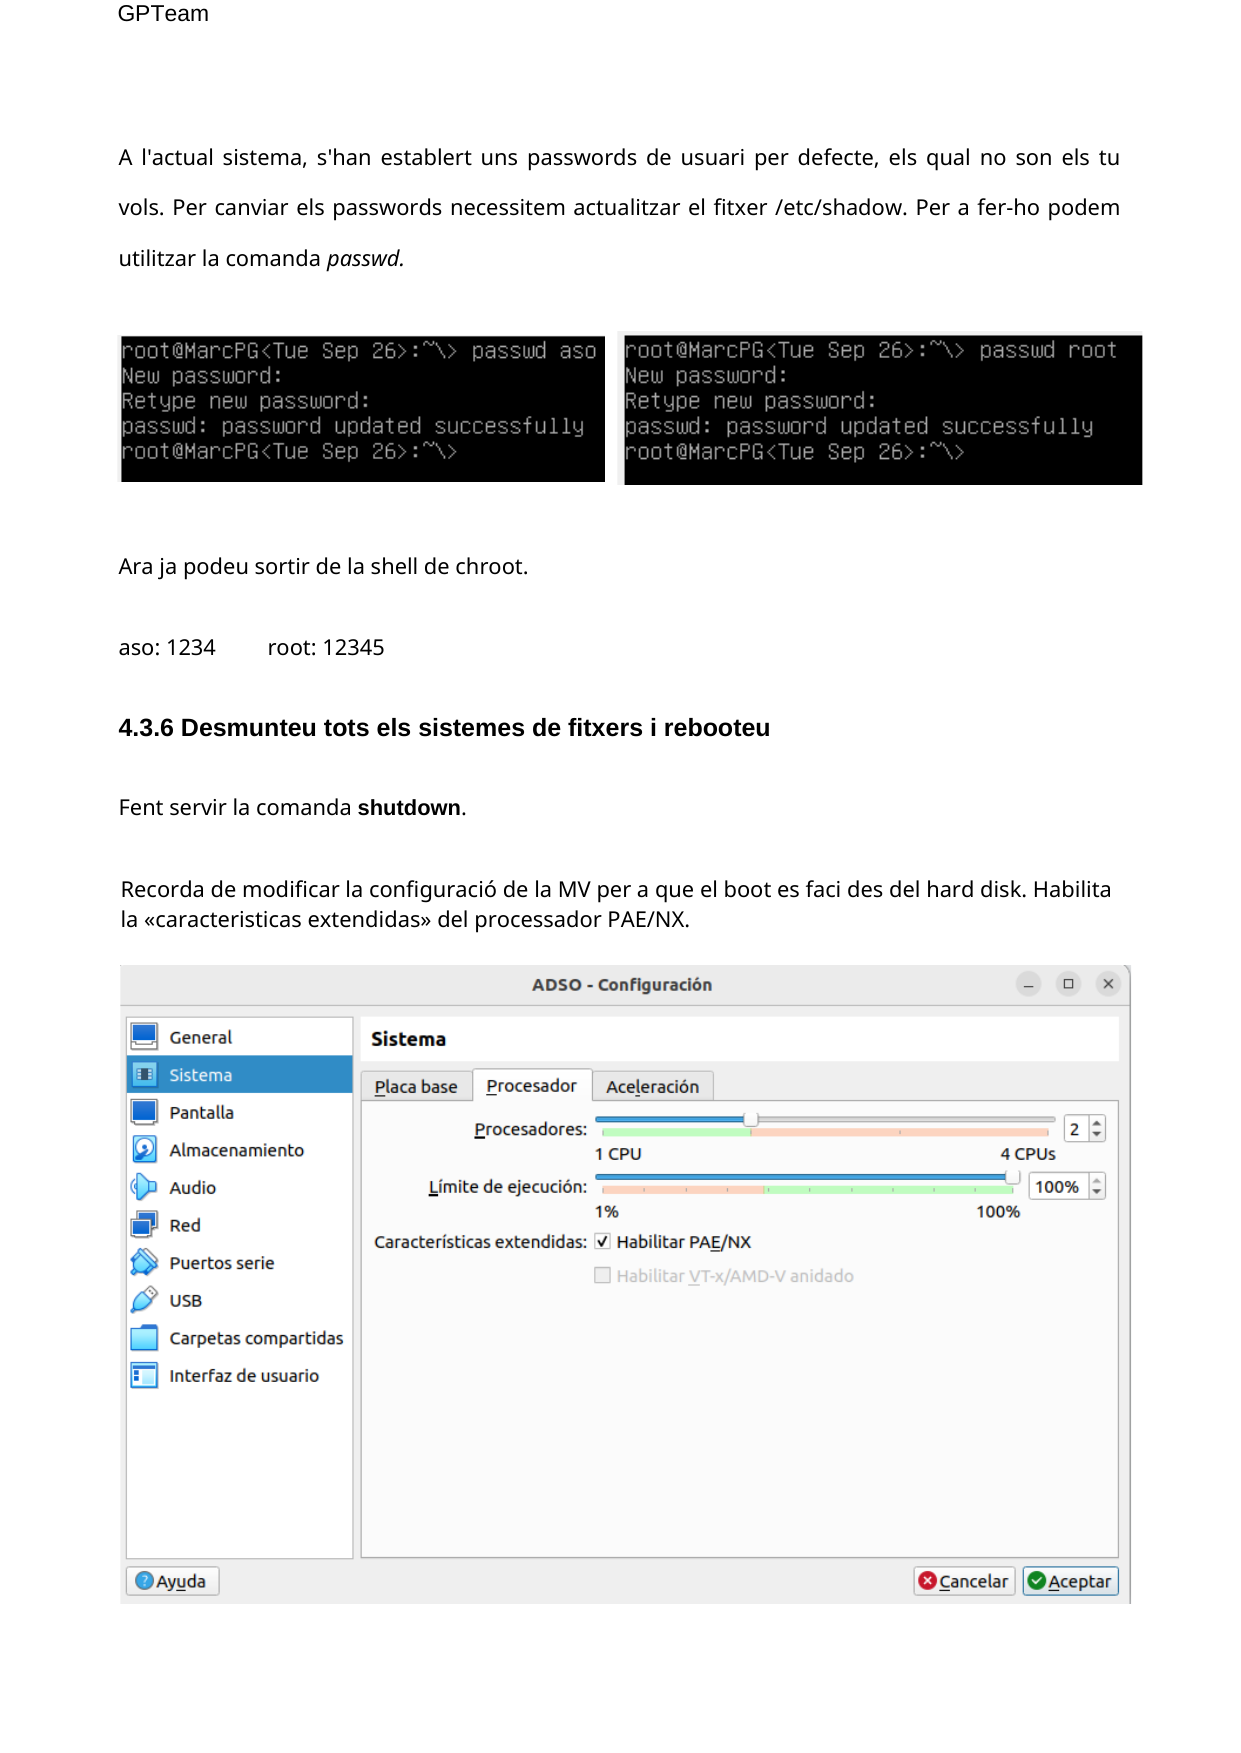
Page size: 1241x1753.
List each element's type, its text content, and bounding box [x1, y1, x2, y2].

text Fent servir la comanda shutdown. [118, 792, 1121, 822]
text Recorda de modificar la configuració de la MV per a que el boot es faci des del hard disk. Habilita la «caracteristicas extendidas» del processador PAE/NX. [120, 874, 1121, 934]
picture [120, 965, 1132, 1604]
picture [617, 331, 1143, 485]
text Ara ja podeu sortir de la shell de chroot. [118, 324, 1121, 581]
text A l'actual sistema, s'han establert uns passwords de usuari per defecte, els qual no son els tu vols. Per canviar els passwords necessitem actualitzar el fitxer /etc/shadow. Per a fer-ho podem utilitzar la comanda passwd. [118, 141, 1121, 272]
picture [117, 335, 605, 482]
text 4.3.6 Desmunteu tots els sistemes de fitxers i rebooteu [118, 713, 1121, 742]
text aso: 1234 root: 12345 [118, 632, 1121, 662]
